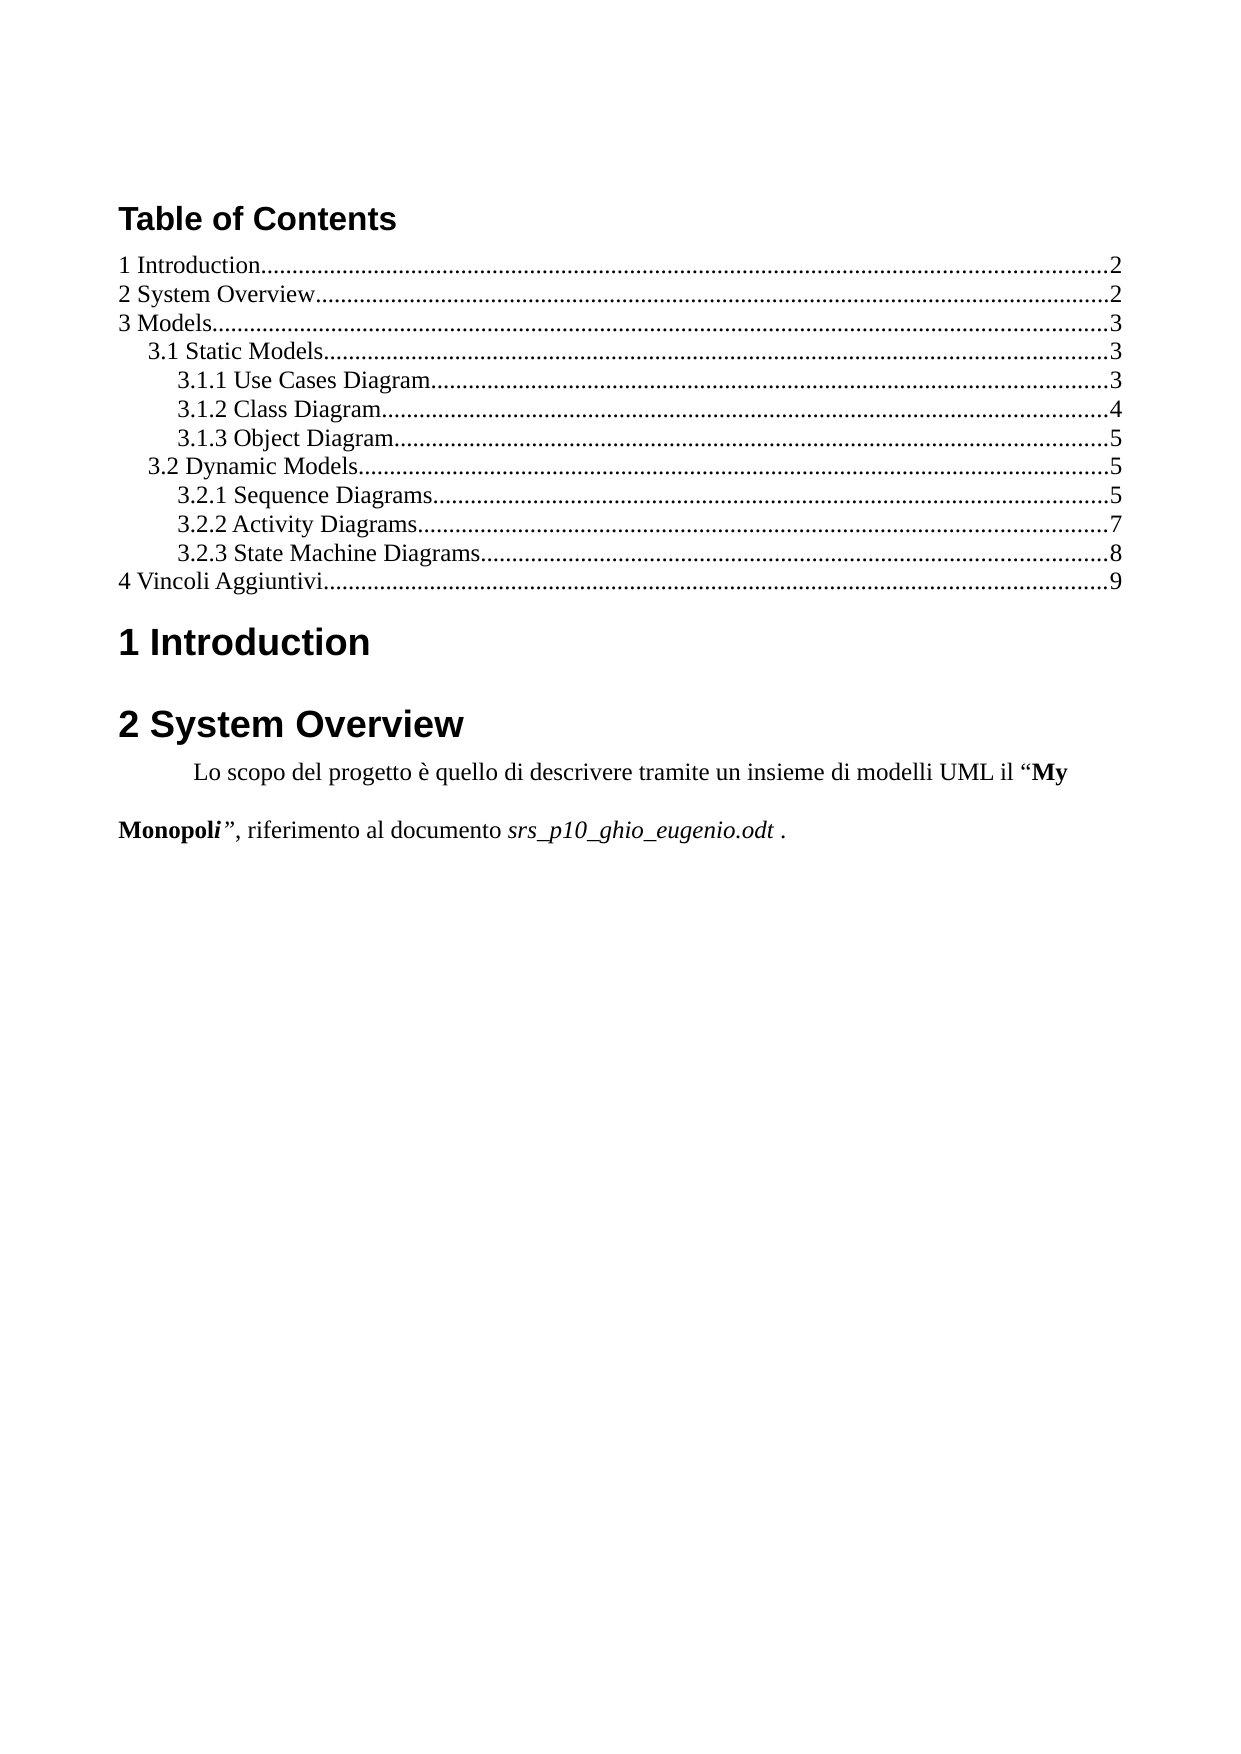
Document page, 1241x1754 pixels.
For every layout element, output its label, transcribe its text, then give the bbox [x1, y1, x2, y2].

text 3.2.3 State Machine Diagrams 8 [177, 538, 1122, 566]
text 4 Vincoli Aggiuntivi 9 [118, 566, 1122, 595]
subtitle Table of Contents [118, 199, 1122, 238]
text 3.2.2 Activity Diagrams 7 [177, 509, 1122, 538]
text 3.2.1 Sequence Diagrams 5 [177, 480, 1122, 509]
subtitle 2 System Overview [118, 701, 1122, 745]
text 2 System Overview 2 [118, 279, 1122, 308]
text Lo scopo del progetto è quello di descrivere tramite un insieme di modelli UML il “My Monopoli”, riferimento al documento srs_p10_ghio_eugenio.odt . [118, 757, 1122, 844]
subtitle 1 Introduction [118, 620, 1122, 664]
text 3.2 Dynamic Models 5 [148, 451, 1122, 480]
text 1 Introduction 2 [118, 250, 1122, 279]
text 3.1.3 Object Diagram 5 [177, 423, 1122, 451]
text 3.1.2 Class Diagram 4 [177, 394, 1122, 423]
text 3.1 Static Models 3 [148, 336, 1122, 365]
text 3 Models 3 [118, 308, 1122, 336]
text 3.1.1 Use Cases Diagram 3 [177, 365, 1122, 394]
